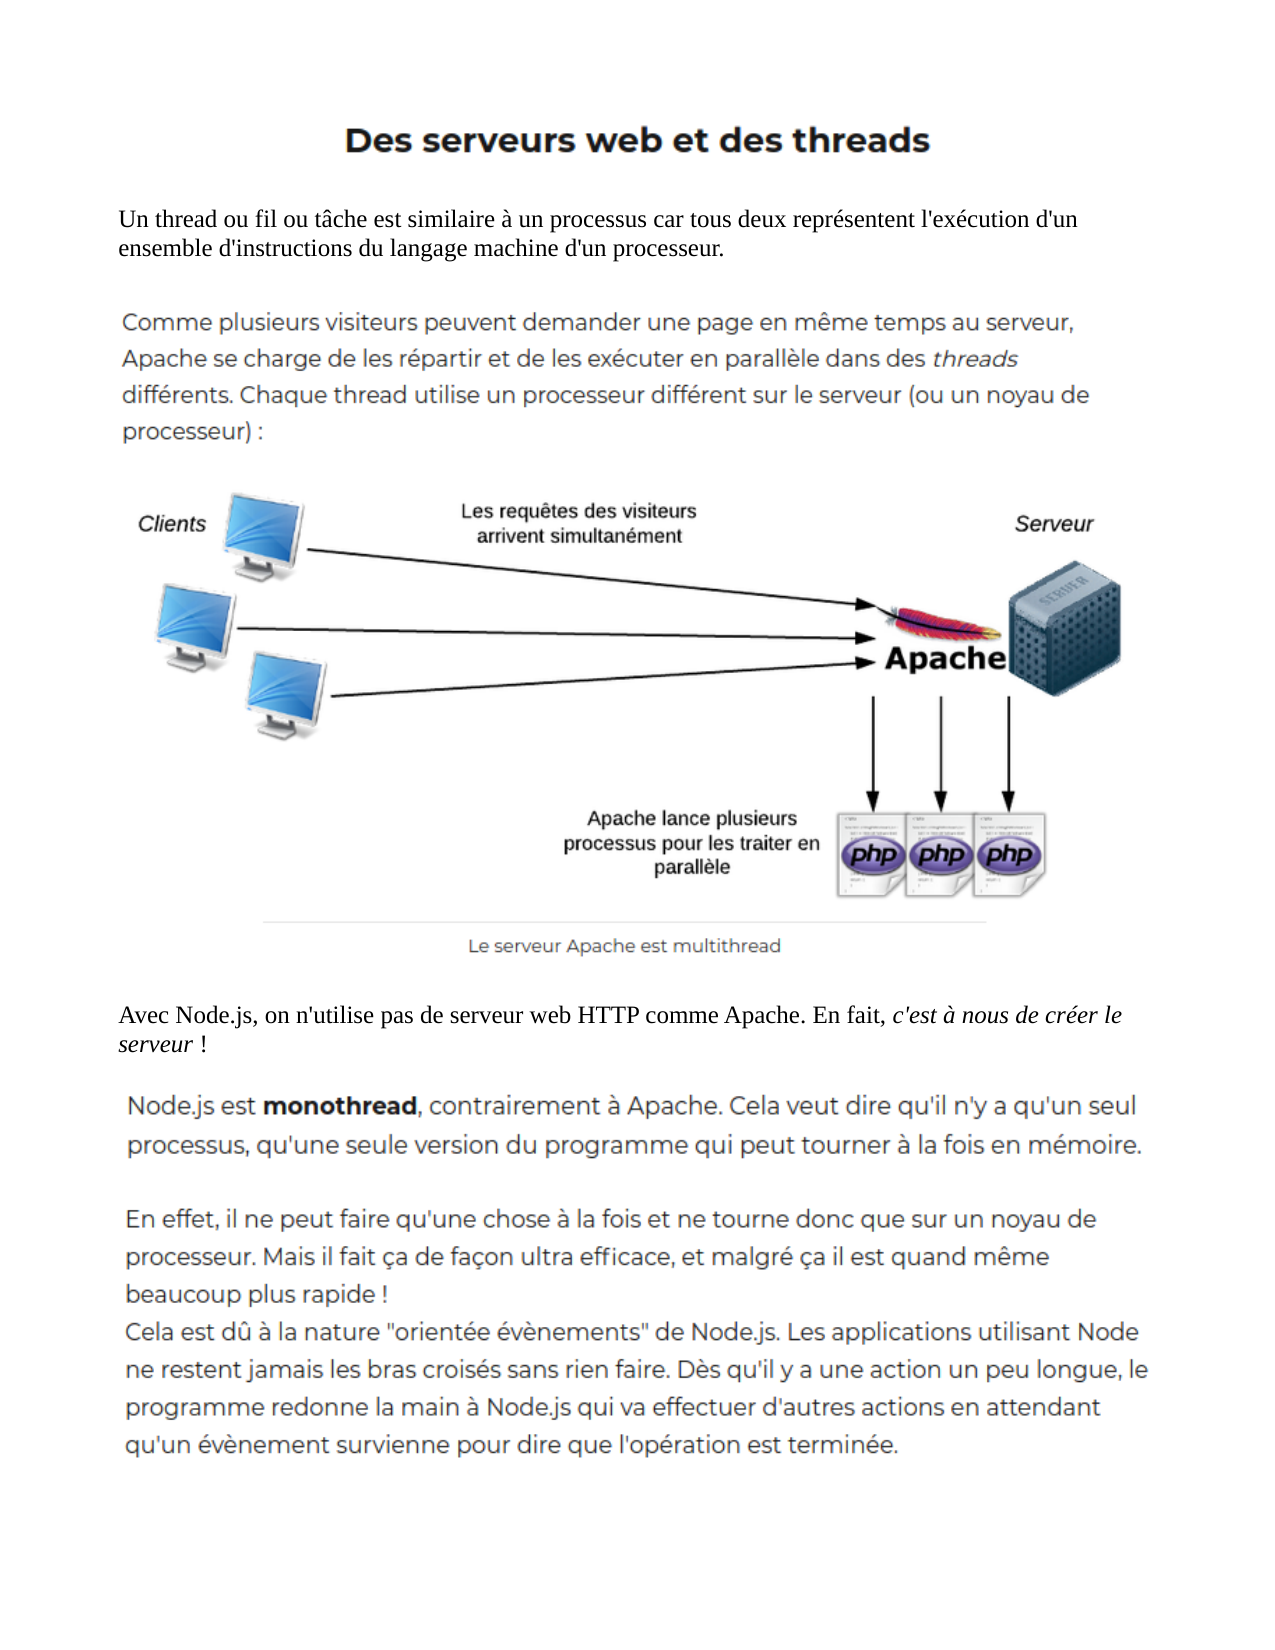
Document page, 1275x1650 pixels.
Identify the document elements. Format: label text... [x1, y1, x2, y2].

picture [118, 290, 1157, 972]
text Avec Node.js, on n'utilise pas de serveur web HTTP comme Apache. En fait, c'est à nous de créer le serveur ! [118, 1001, 1157, 1058]
picture [118, 1086, 1157, 1166]
picture [335, 118, 940, 165]
text Un thread ou fil ou tâche est similaire à un processus car tous deux représentent l'exécution d'un ensemble d'instructions du langage machine d'un processeur. [118, 204, 1157, 262]
picture [118, 1194, 1157, 1462]
